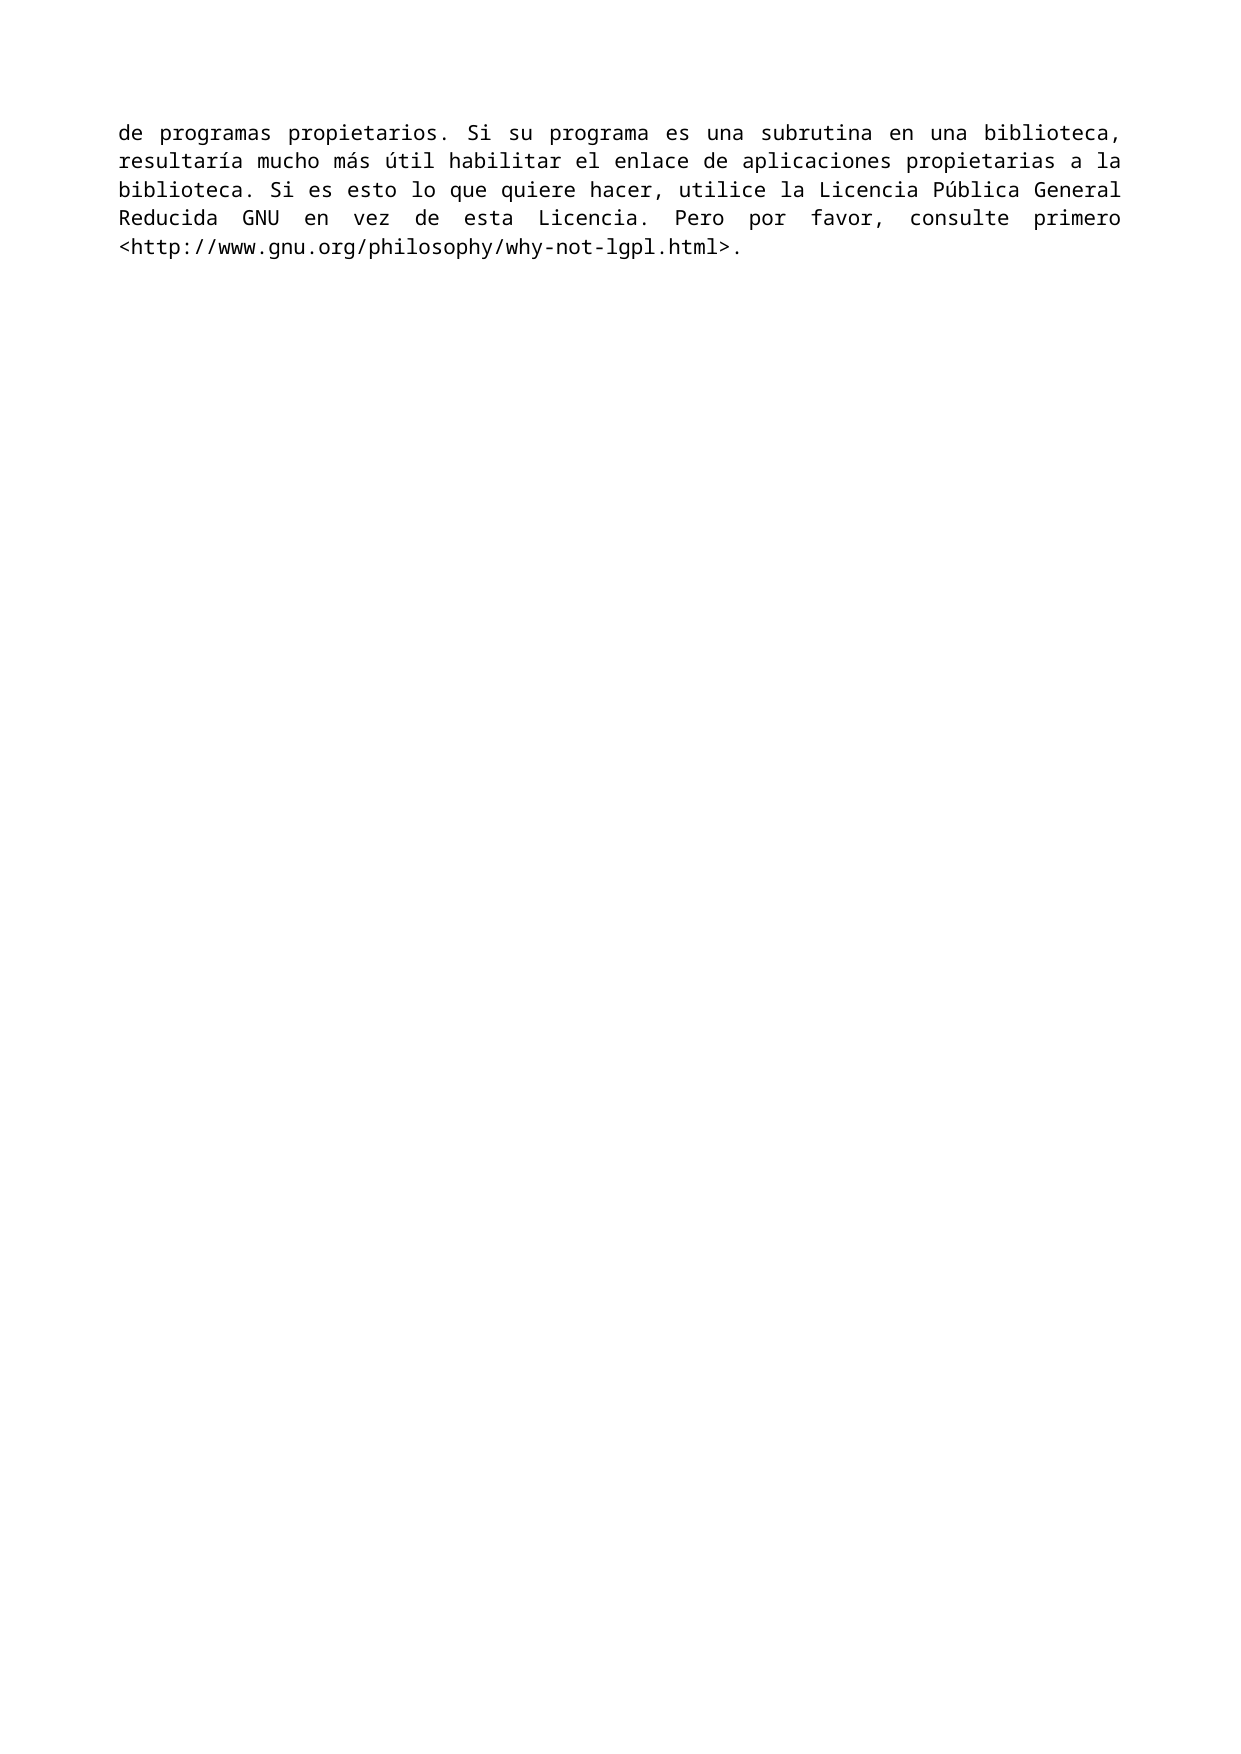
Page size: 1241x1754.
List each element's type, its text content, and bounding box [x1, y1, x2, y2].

text de programas propietarios. Si su programa es una subrutina en una biblioteca, resultaría mucho más útil habilitar el enlace de aplicaciones propietarias a la biblioteca. Si es esto lo que quiere hacer, utilice la Licencia Pública General Reducida GNU en vez de esta Licencia. Pero por favor, consulte primero <http://www.gnu.org/philosophy/why-not-lgpl.html>. [118, 118, 1122, 260]
